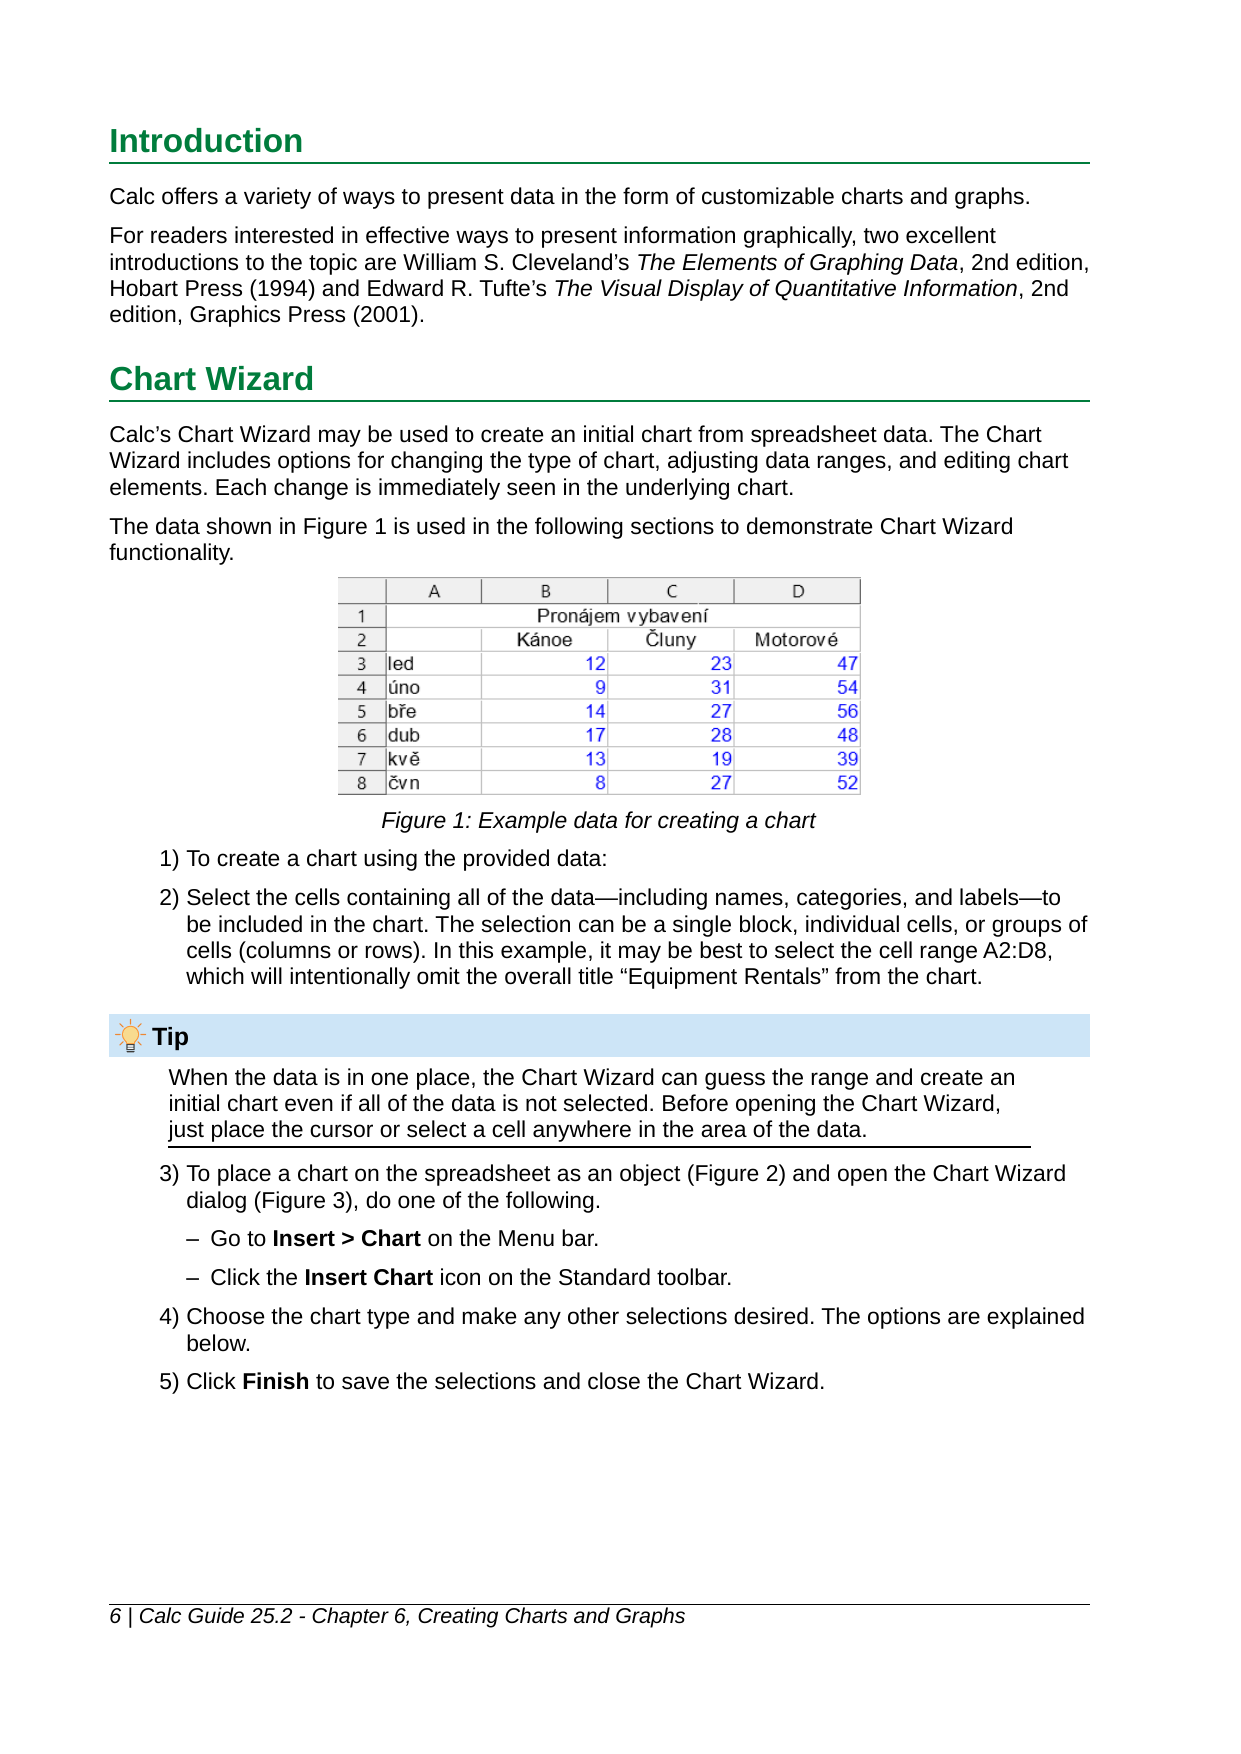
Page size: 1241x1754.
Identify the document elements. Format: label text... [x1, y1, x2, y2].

text Calc offers a variety of ways to present data in the form of customizable charts and graphs. [109, 183, 1090, 210]
list Go to Insert > Chart on the Menu bar. [186, 1225, 1090, 1252]
list Choose the chart type and make any other selections desired. The options are explained below. [186, 1303, 1090, 1356]
list To create a chart using the provided data: [186, 845, 1090, 872]
list Click the Insert Chart icon on the Standard toolbar. [186, 1264, 1090, 1291]
text When the data is in one place, the Chart Wizard can guess the range and create an initial chart even if all of the data is not selected. Before opening the Chart Wizard, just place the cursor or select a cell anywhere in the area of the data. [168, 1064, 1031, 1146]
text For readers interested in effective ways to present information graphically, two excellent introductions to the topic are William S. Cleveland’s The Elements of Graphing Data, 2nd edition, Hobart Press (1994) and Edward R. Tufte’s The Visual Display of Quantitative Information, 2nd edition, Graphics Press (2001). [109, 222, 1090, 328]
list To place a chart on the spreadsheet as an object (Figure 2) and open the Chart Wizard dialog (Figure 3), do one of the following. [186, 1160, 1090, 1213]
list Select the cells containing all of the data—including names, categories, and labels—to be included in the chart. The selection can be a single block, individual cells, or groups of cells (columns or rows). In this example, it may be best to select the cell range A2:D8, which will intentionally omit the overall title “Equipment Rentals” from the chart. [186, 884, 1090, 990]
text Calc’s Chart Wizard may be used to create an initial chart from spreadsheet data. The Chart Wizard includes options for changing the type of chart, adjusting data ranges, and editing chart elements. Each change is immediately seen in the underlying chart. [109, 421, 1090, 500]
subtitle Chart Wizard [109, 359, 1090, 400]
subtitle Introduction [109, 121, 1090, 162]
subtitle Tip [109, 1014, 1090, 1057]
picture [338, 577, 861, 795]
list Click Finish to save the selections and close the Chart Wizard. [186, 1368, 1090, 1395]
text Figure 1: Example data for creating a chart [338, 807, 861, 833]
text The data shown in Figure 1 is used in the following sections to demonstrate Chart Wizard functionality. [109, 513, 1090, 565]
